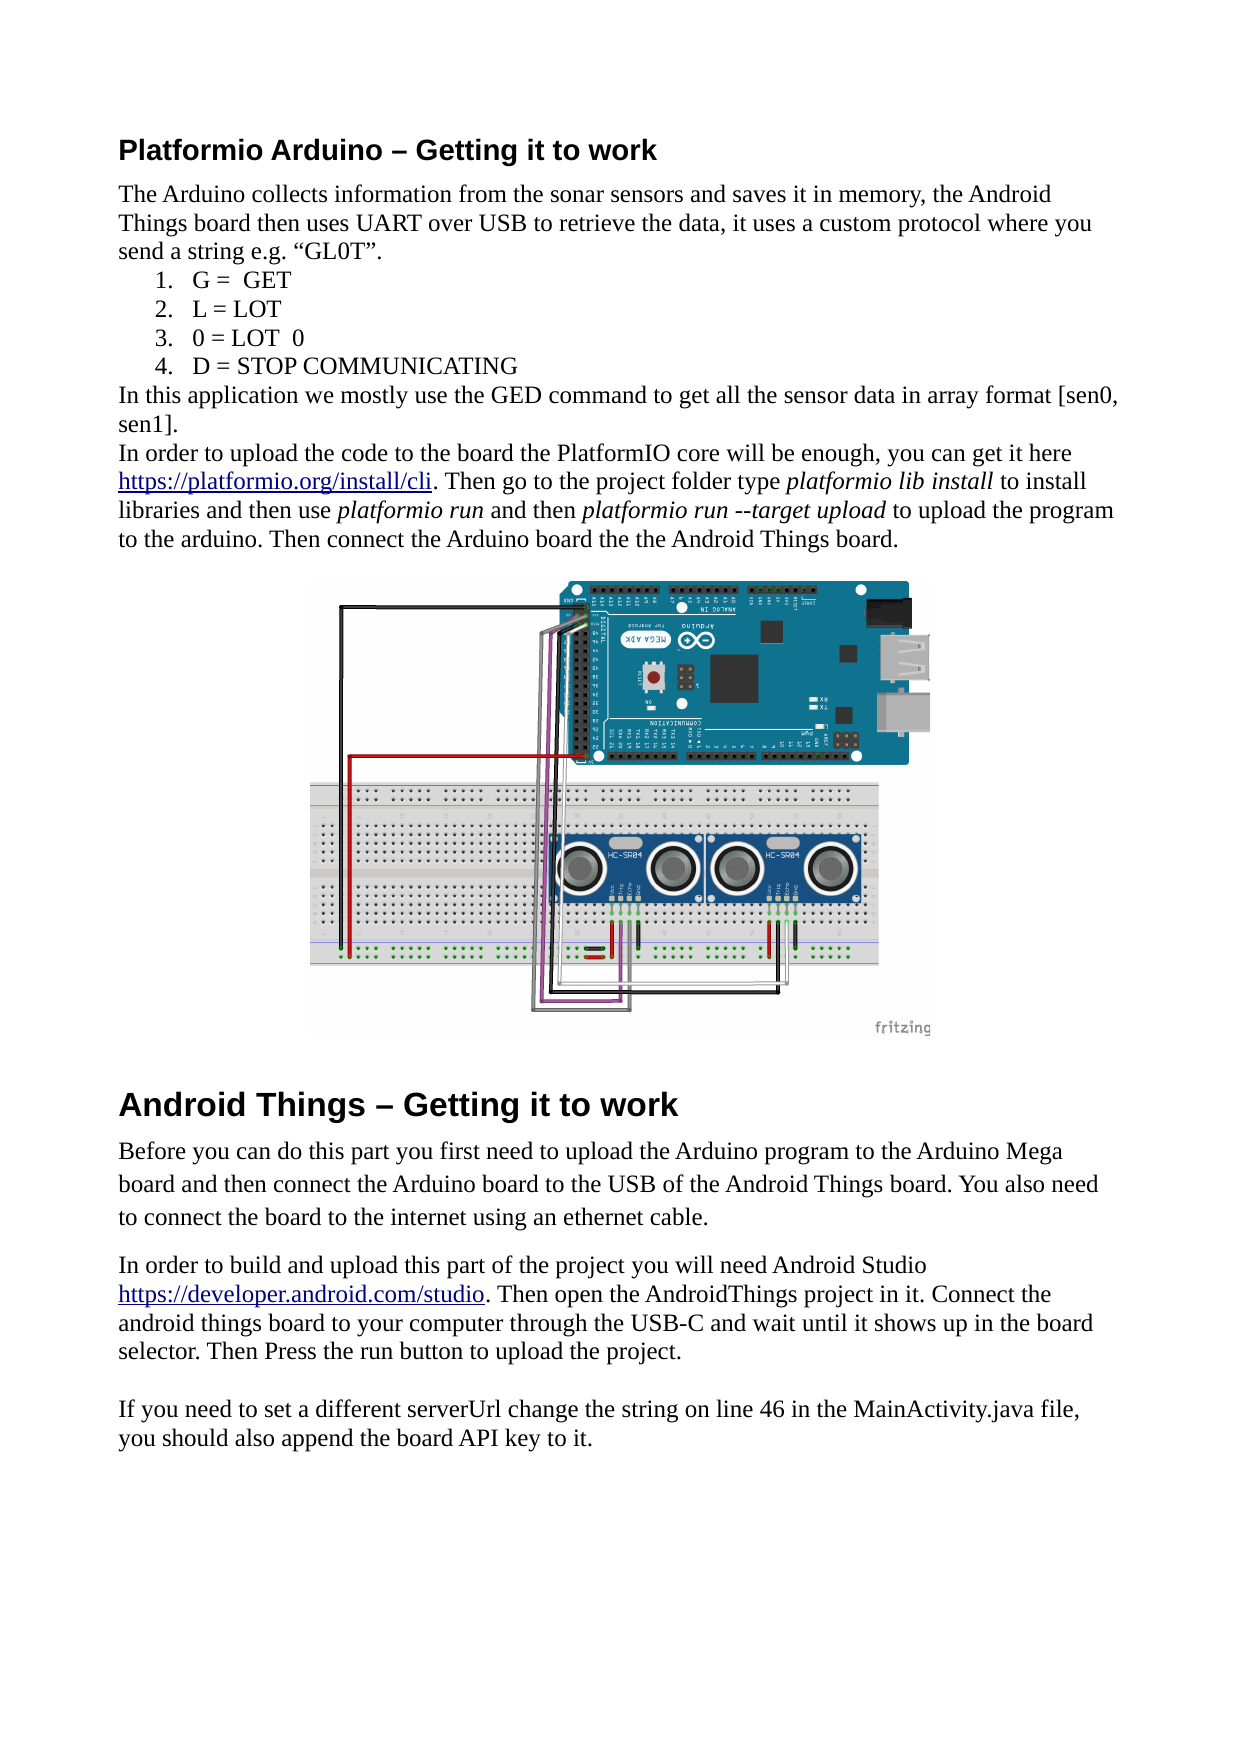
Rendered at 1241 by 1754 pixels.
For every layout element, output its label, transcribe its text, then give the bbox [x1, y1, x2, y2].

list L = LOT [154, 294, 1122, 323]
list 0 = LOT 0 [154, 323, 1122, 351]
subtitle Android Things – Getting it to work [118, 1085, 1122, 1124]
text In order to build and upload this part of the project you will need Android Studio https://developer.android.com/studio. Then open the AndroidThings project in it. Connect the android things board to your computer through the USB-C and wait until it shows up in the board selector. Then Press the run button to upload the project. [118, 1250, 1122, 1365]
picture [310, 581, 931, 1036]
text The Arduino collects information from the sonar sensors and saves it in memory, the Android Things board then uses UART over USB to retrieve the data, it uses a custom protocol where you send a string e.g. “GL0T”. [118, 179, 1122, 265]
subtitle Platformio Arduino – Getting it to work [118, 133, 1122, 166]
text Before you can do this part you first need to upload the Arduino program to the Arduino Mega board and then connect the Arduino board to the USB of the Android Things board. You also need to connect the board to the internet using an ethernet cable. [118, 1136, 1122, 1231]
text If you need to set a different serverUrl change the string on line 46 in the MainActivity.java file, you should also append the board API key to it. [118, 1394, 1122, 1451]
text In this application we mostly use the GED command to get all the sensor data in array format [sen0, sen1]. [118, 380, 1122, 438]
list D = STOP COMMUNICATING [154, 351, 1122, 380]
text In order to upload the code to the board the PlatformIO core will be enough, you can get it here https://platformio.org/install/cli. Then go to the project folder type platformio lib install to install libraries and then use platformio run and then platformio run --target upload to upload the program to the arduino. Then connect the Arduino board the the Android Things board. [118, 438, 1122, 553]
list G = GET [154, 265, 1122, 294]
